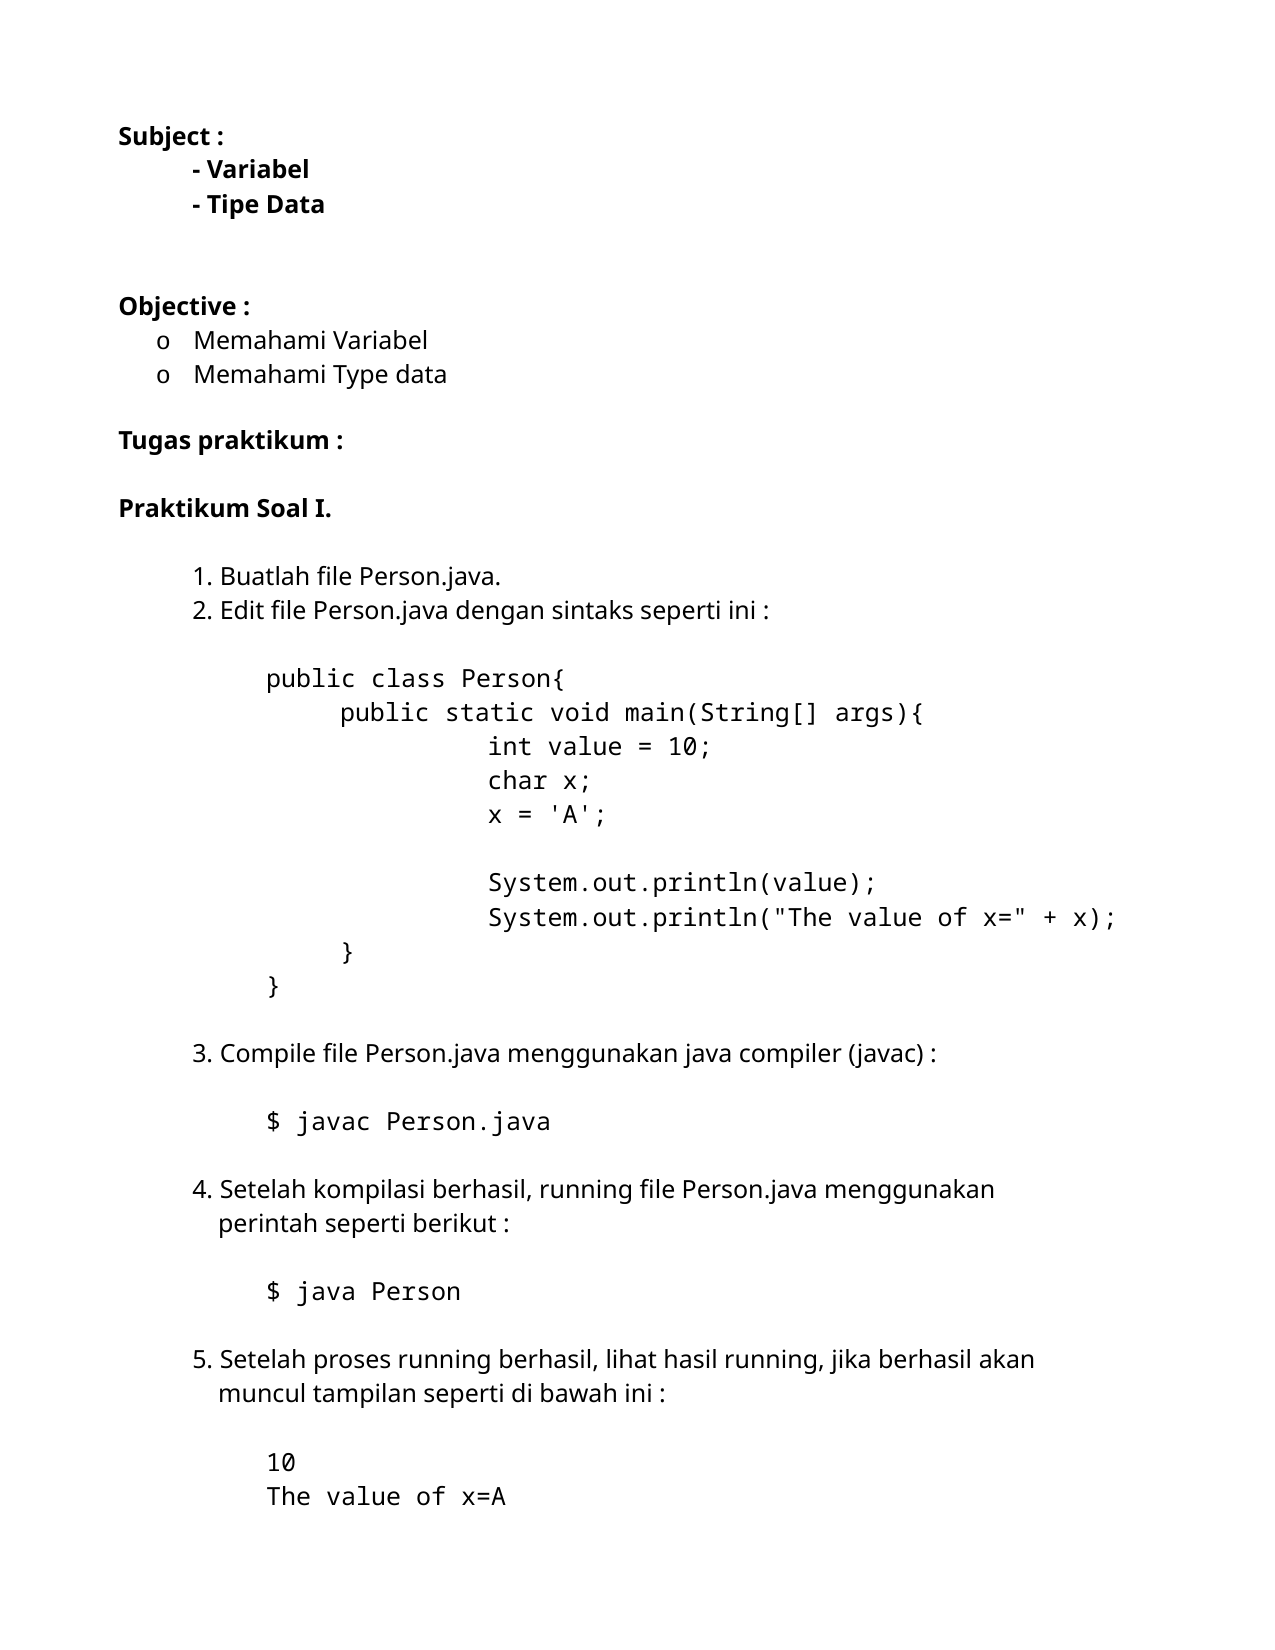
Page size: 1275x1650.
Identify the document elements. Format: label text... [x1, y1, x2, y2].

text public static void main(String[] args){ [118, 695, 1157, 729]
text 2. Edit file Person.java dengan sintaks seperti ini : public class Person{ [118, 593, 1157, 695]
text } 3. Compile file Person.java menggunakan java compiler (javac) : $ javac Person.java 4. Setelah kompilasi berhasil, running file Person.java menggunakan [118, 967, 1157, 1206]
text Tugas praktikum : [118, 422, 1157, 456]
subtitle Subject : [118, 118, 1157, 152]
text muncul tampilan seperti di bawah ini : 10 [118, 1376, 1157, 1478]
text System.out.println("The value of x=" + x); [118, 899, 1157, 933]
text char x; [118, 763, 1157, 797]
text System.out.println(value); [118, 865, 1157, 899]
text perintah seperti berikut : $ java Person [118, 1206, 1157, 1342]
text Praktikum Soal I. 1. Buatlah file Person.java. [118, 490, 1157, 593]
subtitle - Variabel - Tipe Data [118, 152, 1157, 220]
text x = 'A'; [118, 797, 1157, 831]
text int value = 10; [118, 729, 1157, 763]
text 5. Setelah proses running berhasil, lihat hasil running, jika berhasil akan [118, 1342, 1157, 1376]
text Objective : [118, 288, 1157, 322]
text } [118, 933, 1157, 967]
list Memahami Type data [156, 357, 1157, 391]
list Memahami Variabel [156, 322, 1157, 357]
text The value of x=A [118, 1478, 1157, 1512]
